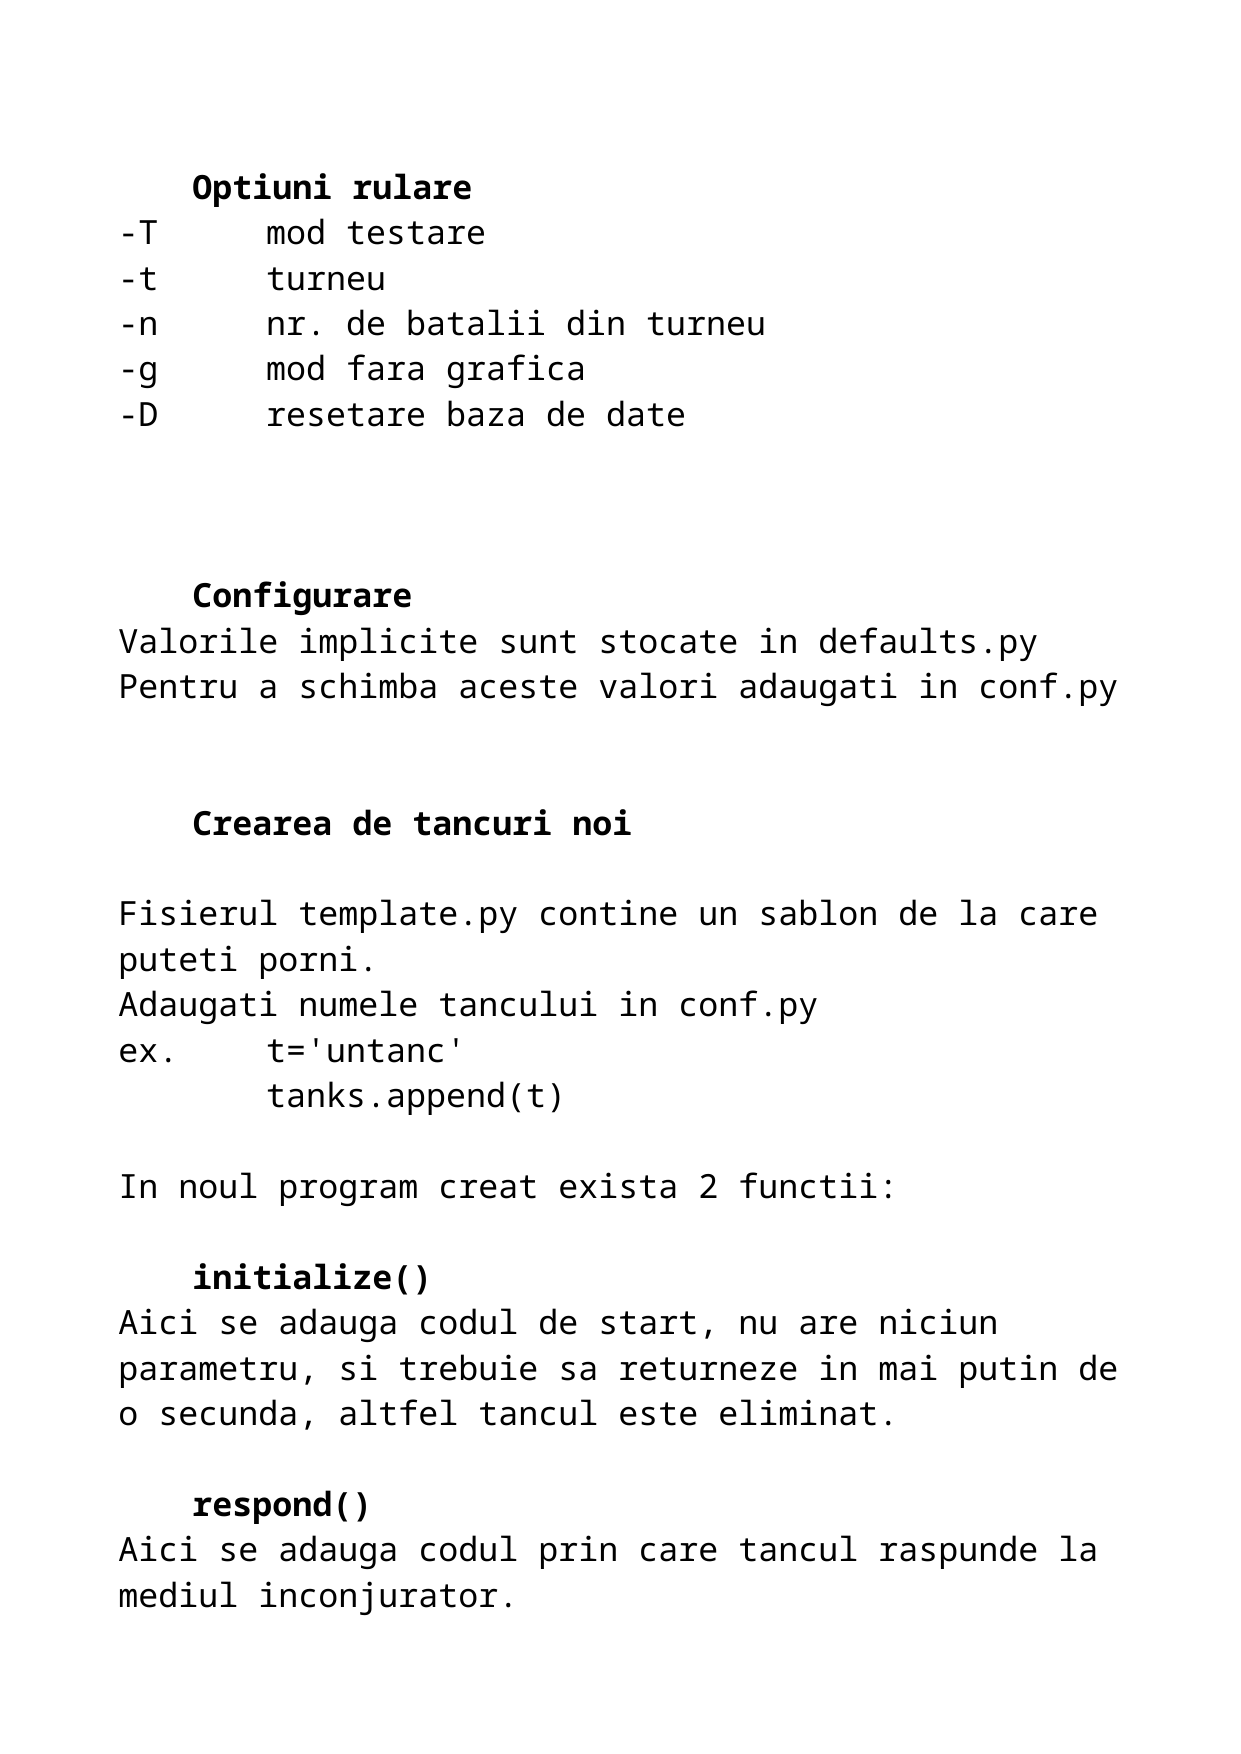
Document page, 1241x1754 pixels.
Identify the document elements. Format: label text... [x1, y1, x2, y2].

text -D resetare baza de date [118, 391, 1122, 436]
text -n nr. de batalii din turneu [118, 300, 1122, 345]
text Adaugati numele tancului in conf.py [118, 981, 1122, 1026]
text tanks.append(t) [118, 1072, 1122, 1117]
text Valorile implicite sunt stocate in defaults.py [118, 618, 1122, 663]
text Aici se adauga codul de start, nu are niciun parametru, si trebuie sa returneze in mai putin de o secunda, altfel tancul este eliminat. [118, 1299, 1122, 1435]
text -t turneu [118, 254, 1122, 300]
text Aici se adauga codul prin care tancul raspunde la mediul inconjurator. [118, 1526, 1122, 1617]
text Fisierul template.py contine un sablon de la care puteti porni. [118, 890, 1122, 981]
text Configurare [118, 572, 1122, 618]
text respond() [118, 1481, 1122, 1526]
text Optiuni rulare [118, 163, 1122, 209]
text ex. t='untanc' [118, 1026, 1122, 1072]
text In noul program creat exista 2 functii: [118, 1163, 1122, 1208]
text Crearea de tancuri noi [118, 799, 1122, 845]
text -g mod fara grafica [118, 345, 1122, 391]
text Pentru a schimba aceste valori adaugati in conf.py [118, 663, 1122, 708]
text initialize() [118, 1253, 1122, 1299]
text -T mod testare [118, 209, 1122, 254]
